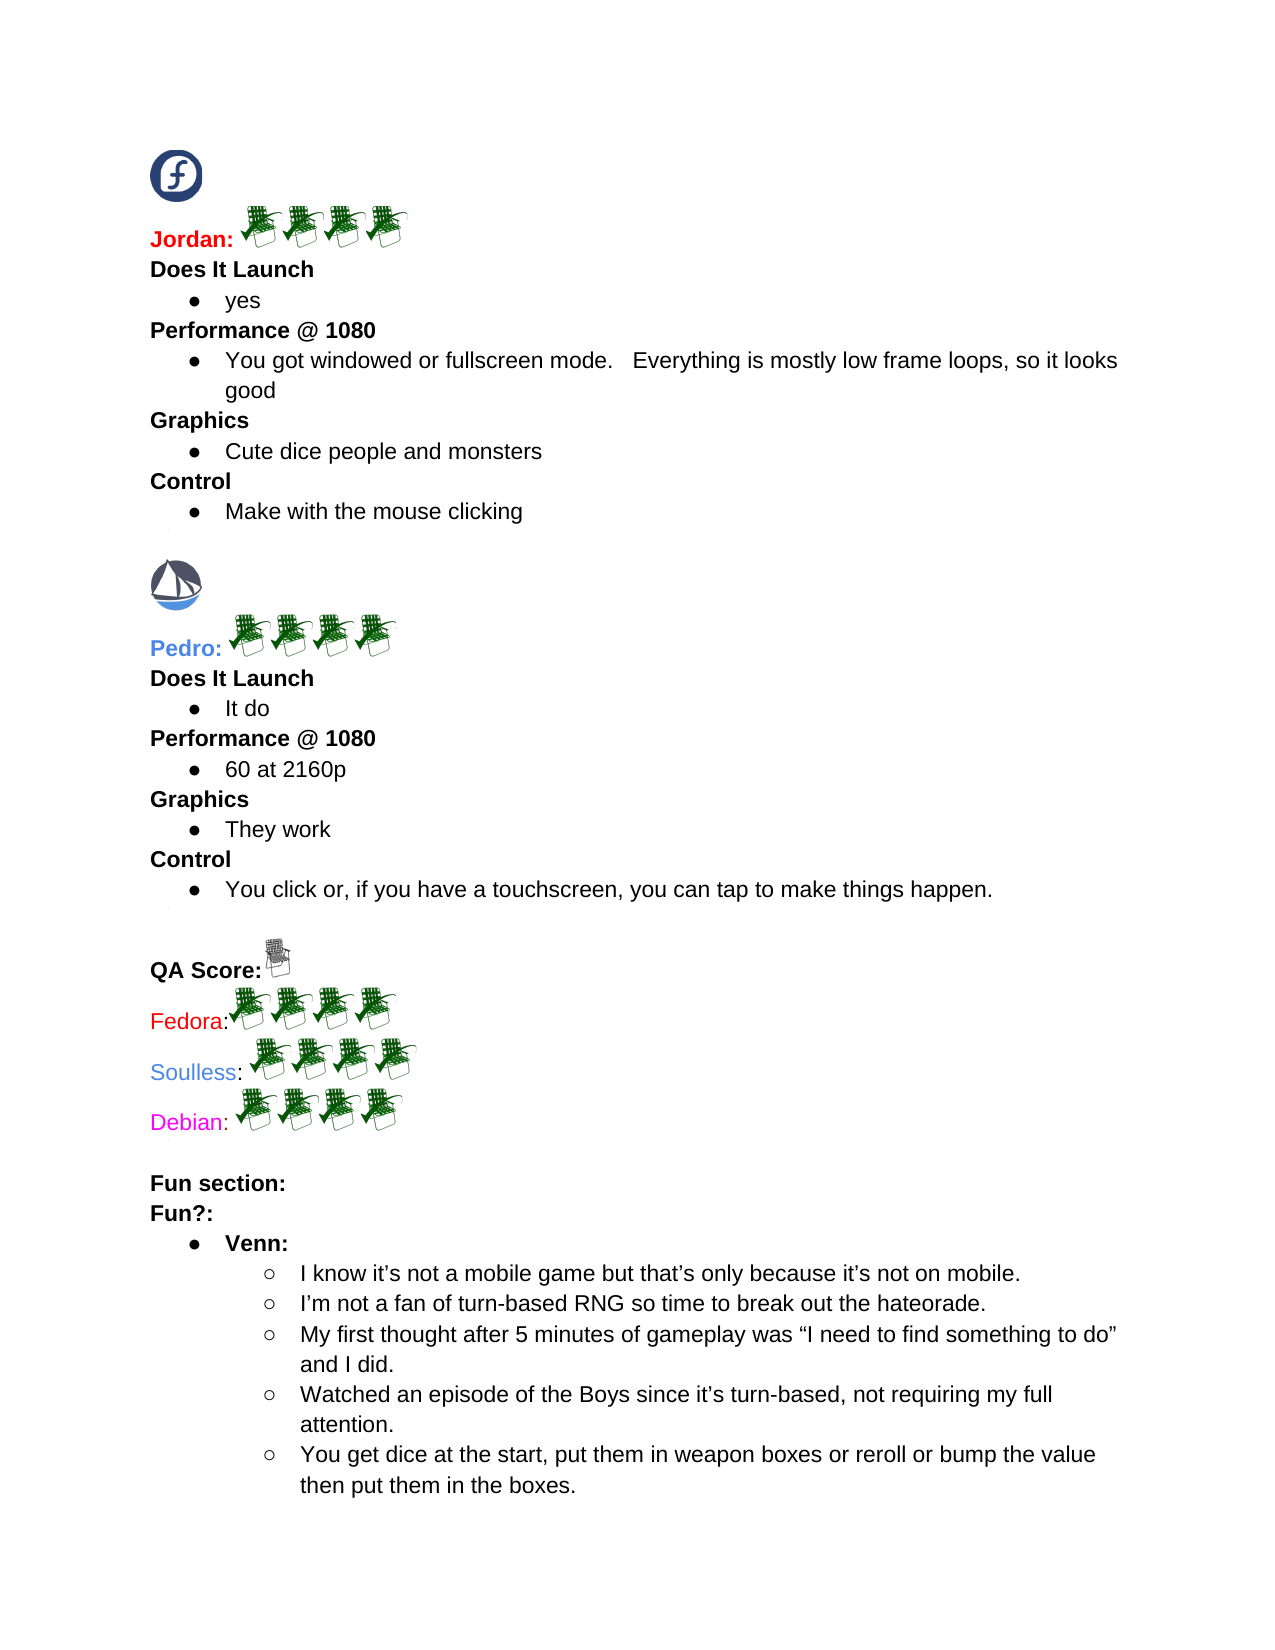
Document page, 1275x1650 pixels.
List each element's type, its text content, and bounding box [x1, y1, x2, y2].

picture [249, 1038, 417, 1080]
list My first thought after 5 minutes of gameplay was “I need to find something to do” and I did. [262, 1321, 1125, 1377]
text Graphics [150, 407, 1125, 434]
text Fedora: Soulless: Debian: [150, 988, 1125, 1135]
text Control [150, 468, 1125, 494]
text Fun?: [150, 1200, 1125, 1226]
picture [150, 558, 203, 611]
text Graphics [150, 786, 1125, 812]
list 60 at 2160p [187, 756, 1125, 782]
picture [150, 150, 203, 202]
text Pedro: [150, 558, 1125, 661]
list It do [187, 695, 1125, 722]
text Does It Launch [150, 256, 1125, 283]
list yes [187, 287, 1125, 313]
text Control [150, 846, 1125, 873]
text Performance @ 1080 [150, 317, 1125, 343]
picture [235, 1088, 403, 1131]
list They work [187, 816, 1125, 842]
text Does It Launch [150, 665, 1125, 691]
picture [228, 987, 397, 1030]
list I’m not a fan of turn-based RNG so time to break out the hateorade. [262, 1290, 1125, 1317]
text QA Score: [150, 937, 1125, 984]
picture [240, 206, 408, 248]
list Watched an episode of the Boys since it’s turn-based, not requiring my full attention. [262, 1381, 1125, 1437]
text Jordan: [150, 150, 1125, 253]
text Performance @ 1080 [150, 725, 1125, 752]
picture [228, 614, 397, 657]
list You get dice at the start, put them in weapon boxes or reroll or bump the value then put them in the boxes. [262, 1441, 1125, 1498]
picture [262, 936, 294, 979]
text Fun section: [150, 1169, 1125, 1196]
list Venn: [187, 1230, 1125, 1256]
list Make with the mouse clicking [187, 498, 1125, 524]
list You click or, if you have a touchscreen, you can tap to make things happen. [187, 876, 1125, 903]
list You got windowed or fullscreen mode. Everything is mostly low frame loops, so it looks good [187, 347, 1125, 404]
list I know it’s not a mobile game but that’s only because it’s not on mobile. [262, 1260, 1125, 1286]
list Cute dice people and monsters [187, 438, 1125, 464]
